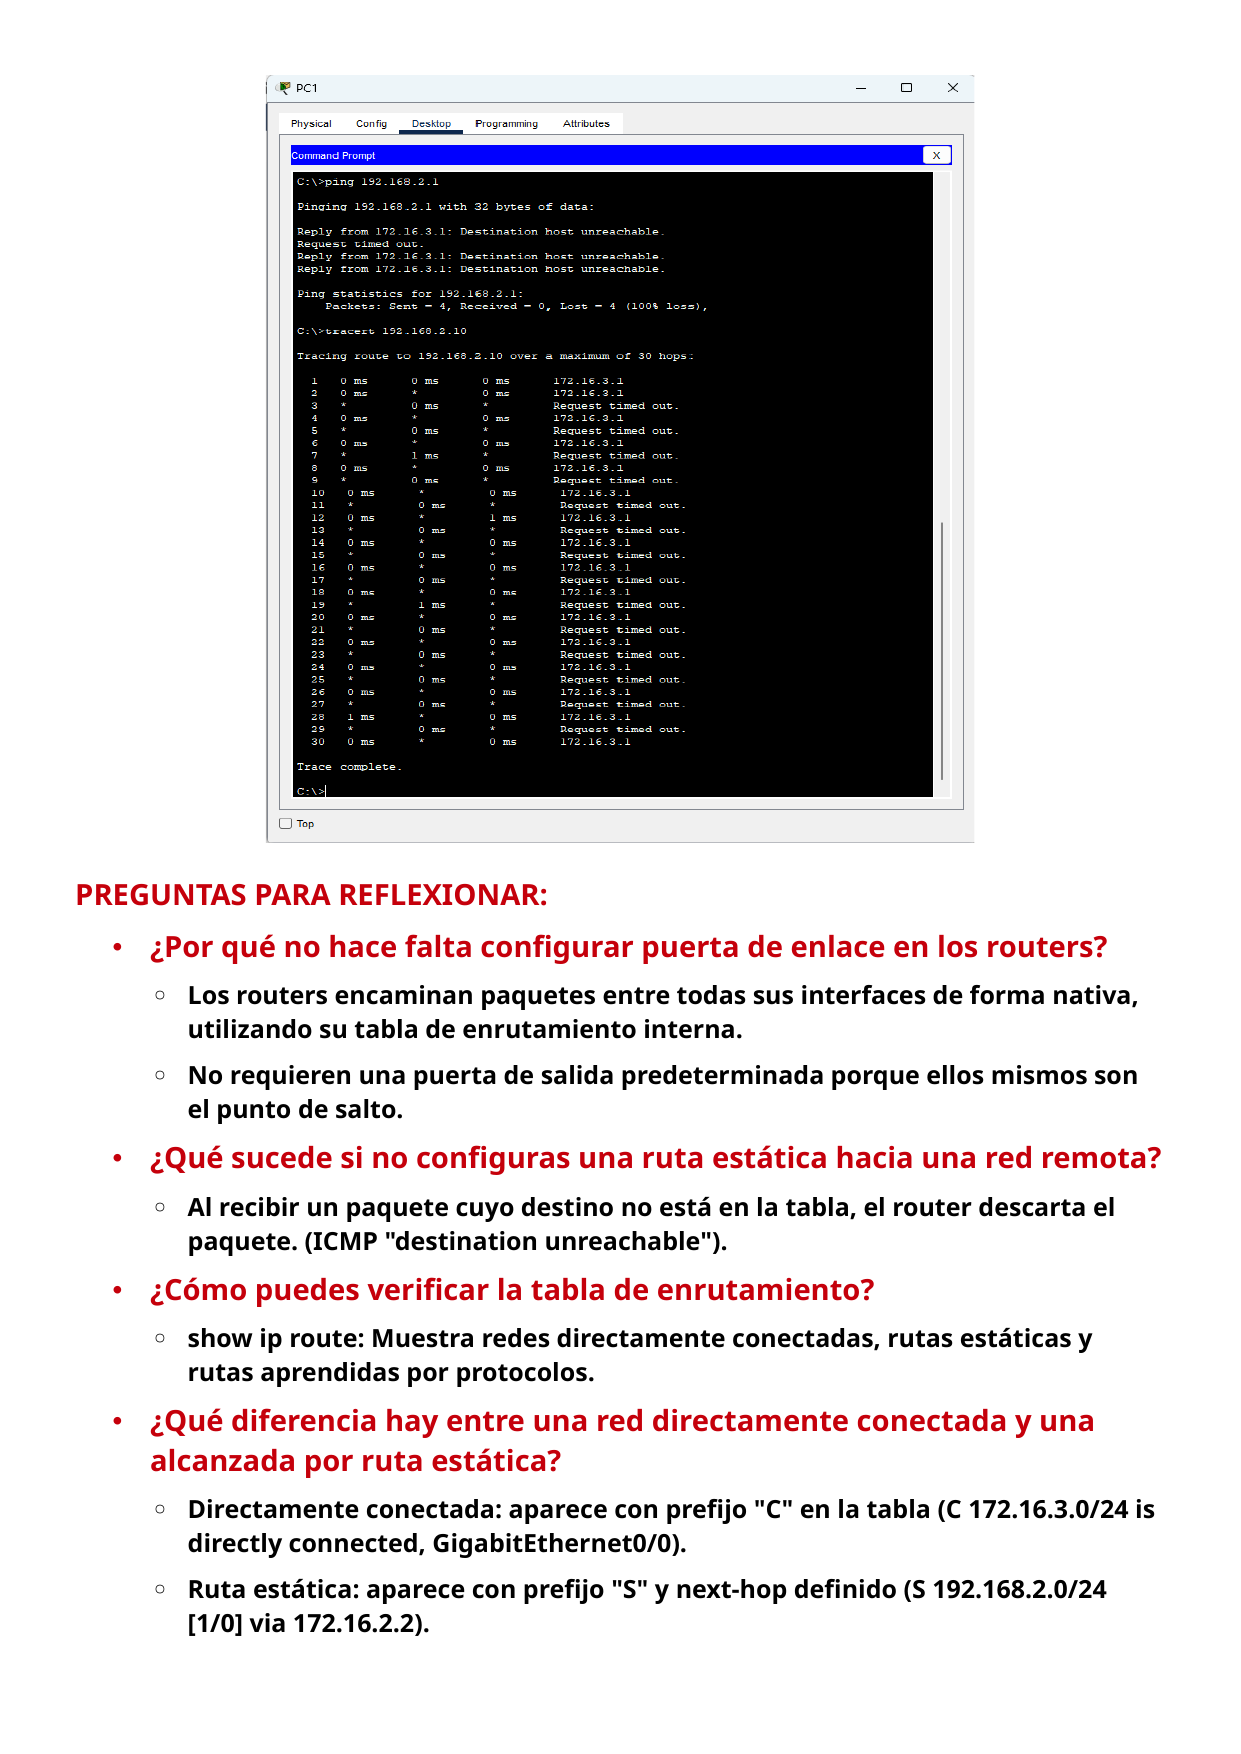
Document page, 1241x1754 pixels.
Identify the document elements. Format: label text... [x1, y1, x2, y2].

list No requieren una puerta de salida predeterminada porque ellos mismos son el punto de salto. [150, 1058, 1165, 1126]
list ¿Cómo puedes verificar la tabla de enrutamiento? [112, 1269, 1165, 1309]
list ¿Qué sucede si no configuras una ruta estática hacia una red remota? [112, 1138, 1165, 1177]
list ¿Qué diferencia hay entre una red directamente conectada y una alcanzada por ruta estática? [112, 1401, 1165, 1480]
text PREGUNTAS PARA REFLEXIONAR: [75, 874, 1165, 914]
list Los routers encaminan paquetes entre todas sus interfaces de forma nativa, utilizando su tabla de enrutamiento interna. [150, 978, 1165, 1046]
list ¿Por qué no hace falta configurar puerta de enlace en los routers? [112, 926, 1165, 966]
list Ruta estática: aparece con prefijo "S" y next-hop definido (S 192.168.2.0/24 [1/0] via 172.16.2.2). [150, 1572, 1165, 1640]
list show ip route: Muestra redes directamente conectadas, rutas estáticas y rutas aprendidas por protocolos. [150, 1321, 1165, 1389]
list Directamente conectada: aparece con prefijo "C" en la tabla (C 172.16.3.0/24 is directly connected, GigabitEthernet0/0). [150, 1492, 1165, 1560]
list Al recibir un paquete cuyo destino no está en la tabla, el router descarta el paquete. (ICMP "destination unreachable"). [150, 1189, 1165, 1257]
picture [265, 75, 975, 843]
